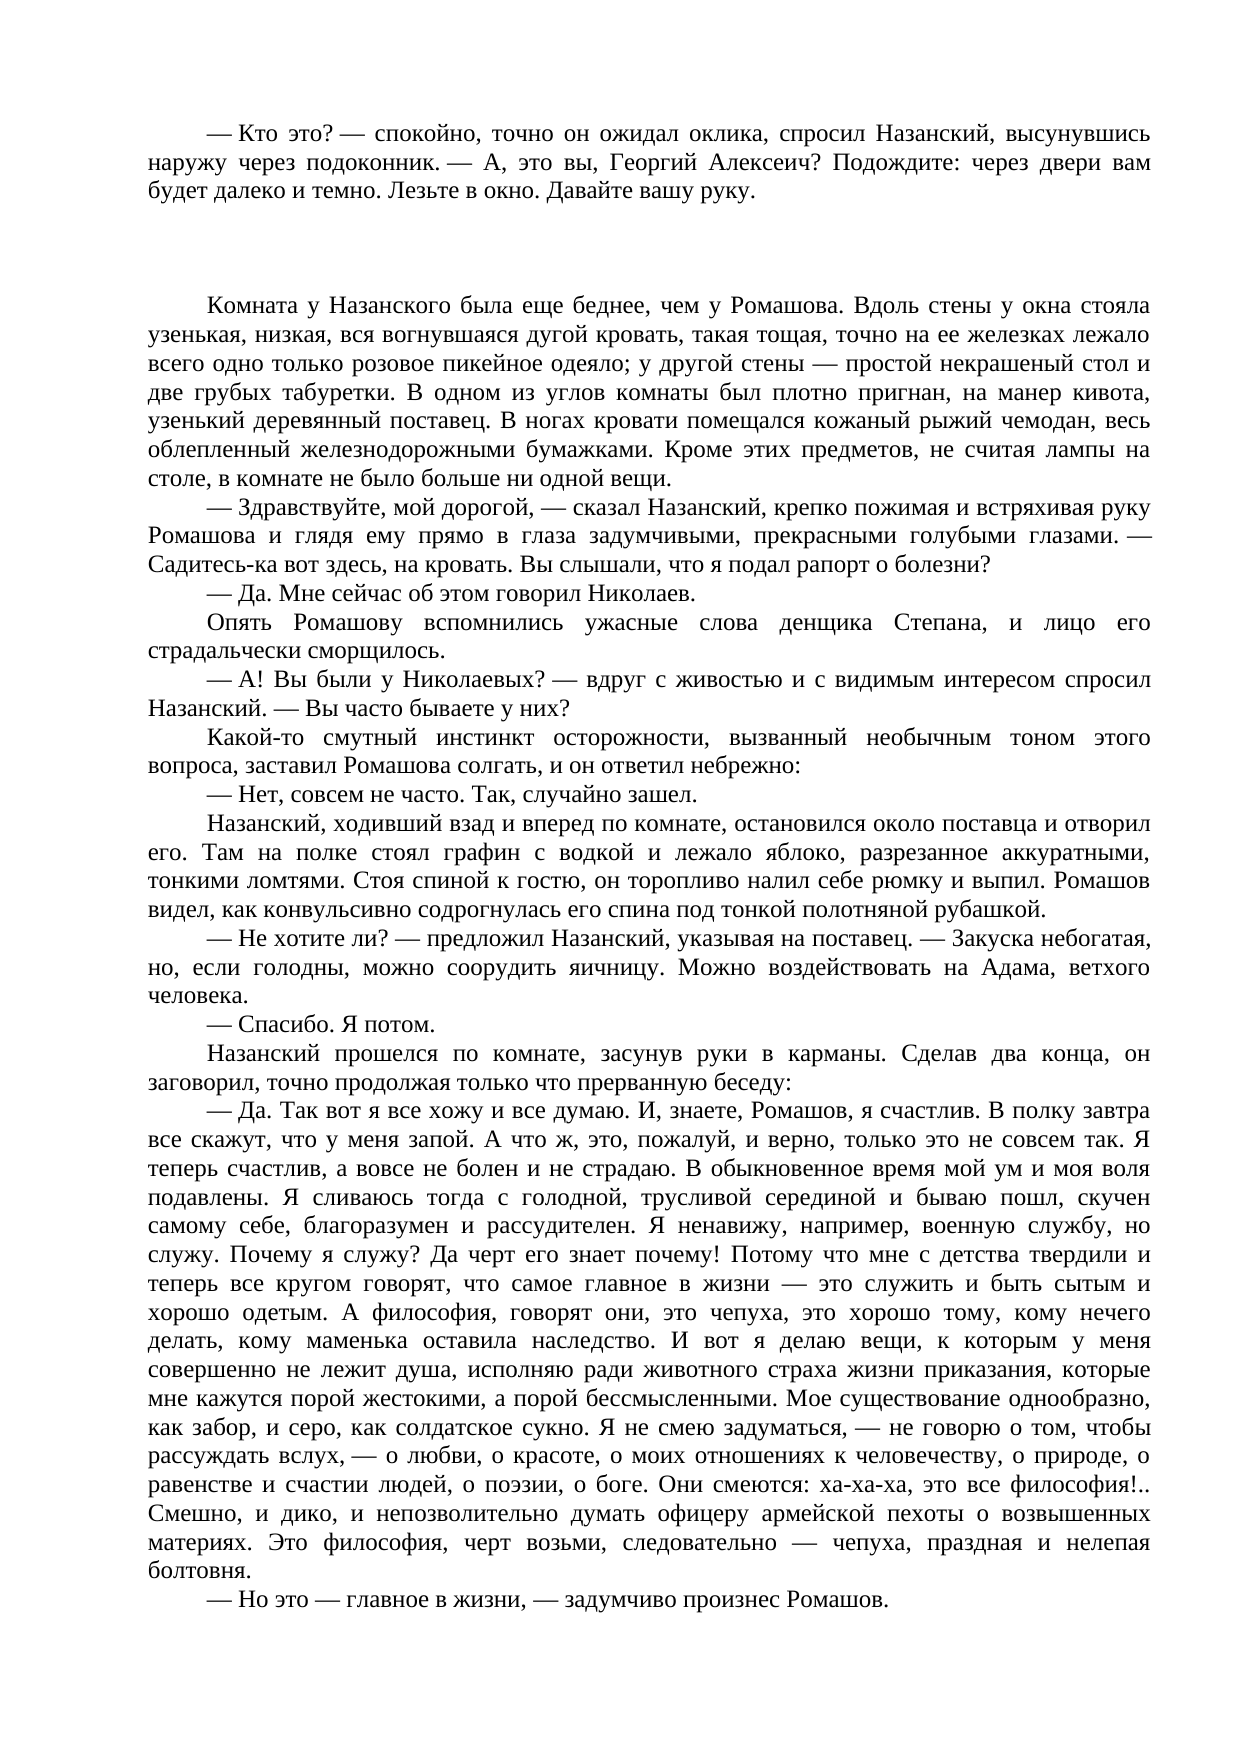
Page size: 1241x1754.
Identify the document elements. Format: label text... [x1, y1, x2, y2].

text — Но это — главное в жизни, — задумчиво произнес Ромашов. [148, 1584, 1152, 1613]
text Назанский, ходивший взад и вперед по комнате, остановился около поставца и отворил его. Там на полке стоял графин с водкой и лежало яблоко, разрезанное аккуратными, тонкими ломтями. Стоя спиной к гостю, он торопливо налил себе рюмку и выпил. Ромашов видел, как конвульсивно содрогнулась его спина под тонкой полотняной рубашкой. [148, 808, 1152, 923]
text — Спасибо. Я потом. [148, 1009, 1152, 1038]
text Комната у Назанского была еще беднее, чем у Ромашова. Вдоль стены у окна стояла узенькая, низкая, вся вогнувшаяся дугой кровать, такая тощая, точно на ее железках лежало всего одно только розовое пикейное одеяло; у другой стены — простой некрашеный стол и две грубых табуретки. В одном из углов комнаты был плотно пригнан, на манер кивота, узенький деревянный поставец. В ногах кровати помещался кожаный рыжий чемодан, весь облепленный железнодорожными бумажками. Кроме этих предметов, не считая лампы на столе, в комнате не было больше ни одной вещи. [148, 291, 1152, 492]
text — Здравствуйте, мой дорогой, — сказал Назанский, крепко пожимая и встряхивая руку Ромашова и глядя ему прямо в глаза задумчивыми, прекрасными голубыми глазами. — Садитесь-ка вот здесь, на кровать. Вы слышали, что я подал рапорт о болезни? [148, 492, 1152, 578]
text — Не хотите ли? — предложил Назанский, указывая на поставец. — Закуска небогатая, но, если голодны, можно соорудить яичницу. Можно воздействовать на Адама, ветхого человека. [148, 923, 1152, 1009]
text — Да. Так вот я все хожу и все думаю. И, знаете, Ромашов, я счастлив. В полку завтра все скажут, что у меня запой. А что ж, это, пожалуй, и верно, только это не совсем так. Я теперь счастлив, а вовсе не болен и не страдаю. В обыкновенное время мой ум и моя воля подавлены. Я сливаюсь тогда с голодной, трусливой серединой и бываю пошл, скучен самому себе, благоразумен и рассудителен. Я ненавижу, например, военную службу, но служу. Почему я служу? Да черт его знает почему! Потому что мне с детства твердили и теперь все кругом говорят, что самое главное в жизни — это служить и быть сытым и хорошо одетым. А философия, говорят они, это чепуха, это хорошо тому, кому нечего делать, кому маменька оставила наследство. И вот я делаю вещи, к которым у меня совершенно не лежит душа, исполняю ради животного страха жизни приказания, которые мне кажутся порой жестокими, а порой бессмысленными. Мое существование однообразно, как забор, и серо, как солдатское сукно. Я не смею задуматься, — не говорю о том, чтобы рассуждать вслух, — о любви, о красоте, о моих отношениях к человечеству, о природе, о равенстве и счастии людей, о поэзии, о боге. Они смеются: ха-ха-ха, это все философия!.. Смешно, и дико, и непозволительно думать офицеру армейской пехоты о возвышенных материях. Это философия, черт возьми, следовательно — чепуха, праздная и нелепая болтовня. [148, 1096, 1152, 1584]
text — А! Вы были у Николаевых? — вдруг с живостью и с видимым интересом спросил Назанский. — Вы часто бываете у них? [148, 664, 1152, 722]
text Назанский прошелся по комнате, засунув руки в карманы. Сделав два конца, он заговорил, точно продолжая только что прерванную беседу: [148, 1038, 1152, 1096]
text Какой-то смутный инстинкт осторожности, вызванный необычным тоном этого вопроса, заставил Ромашова солгать, и он ответил небрежно: [148, 722, 1152, 779]
text — Да. Мне сейчас об этом говорил Николаев. [148, 578, 1152, 607]
text — Кто это? — спокойно, точно он ожидал оклика, спросил Назанский, высунувшись наружу через подоконник. — А, это вы, Георгий Алексеич? Подождите: через двери вам будет далеко и темно. Лезьте в окно. Давайте вашу руку. [148, 118, 1152, 204]
text Опять Ромашову вспомнились ужасные слова денщика Степана, и лицо его страдальчески сморщилось. [148, 607, 1152, 664]
text — Нет, совсем не часто. Так, случайно зашел. [148, 779, 1152, 808]
